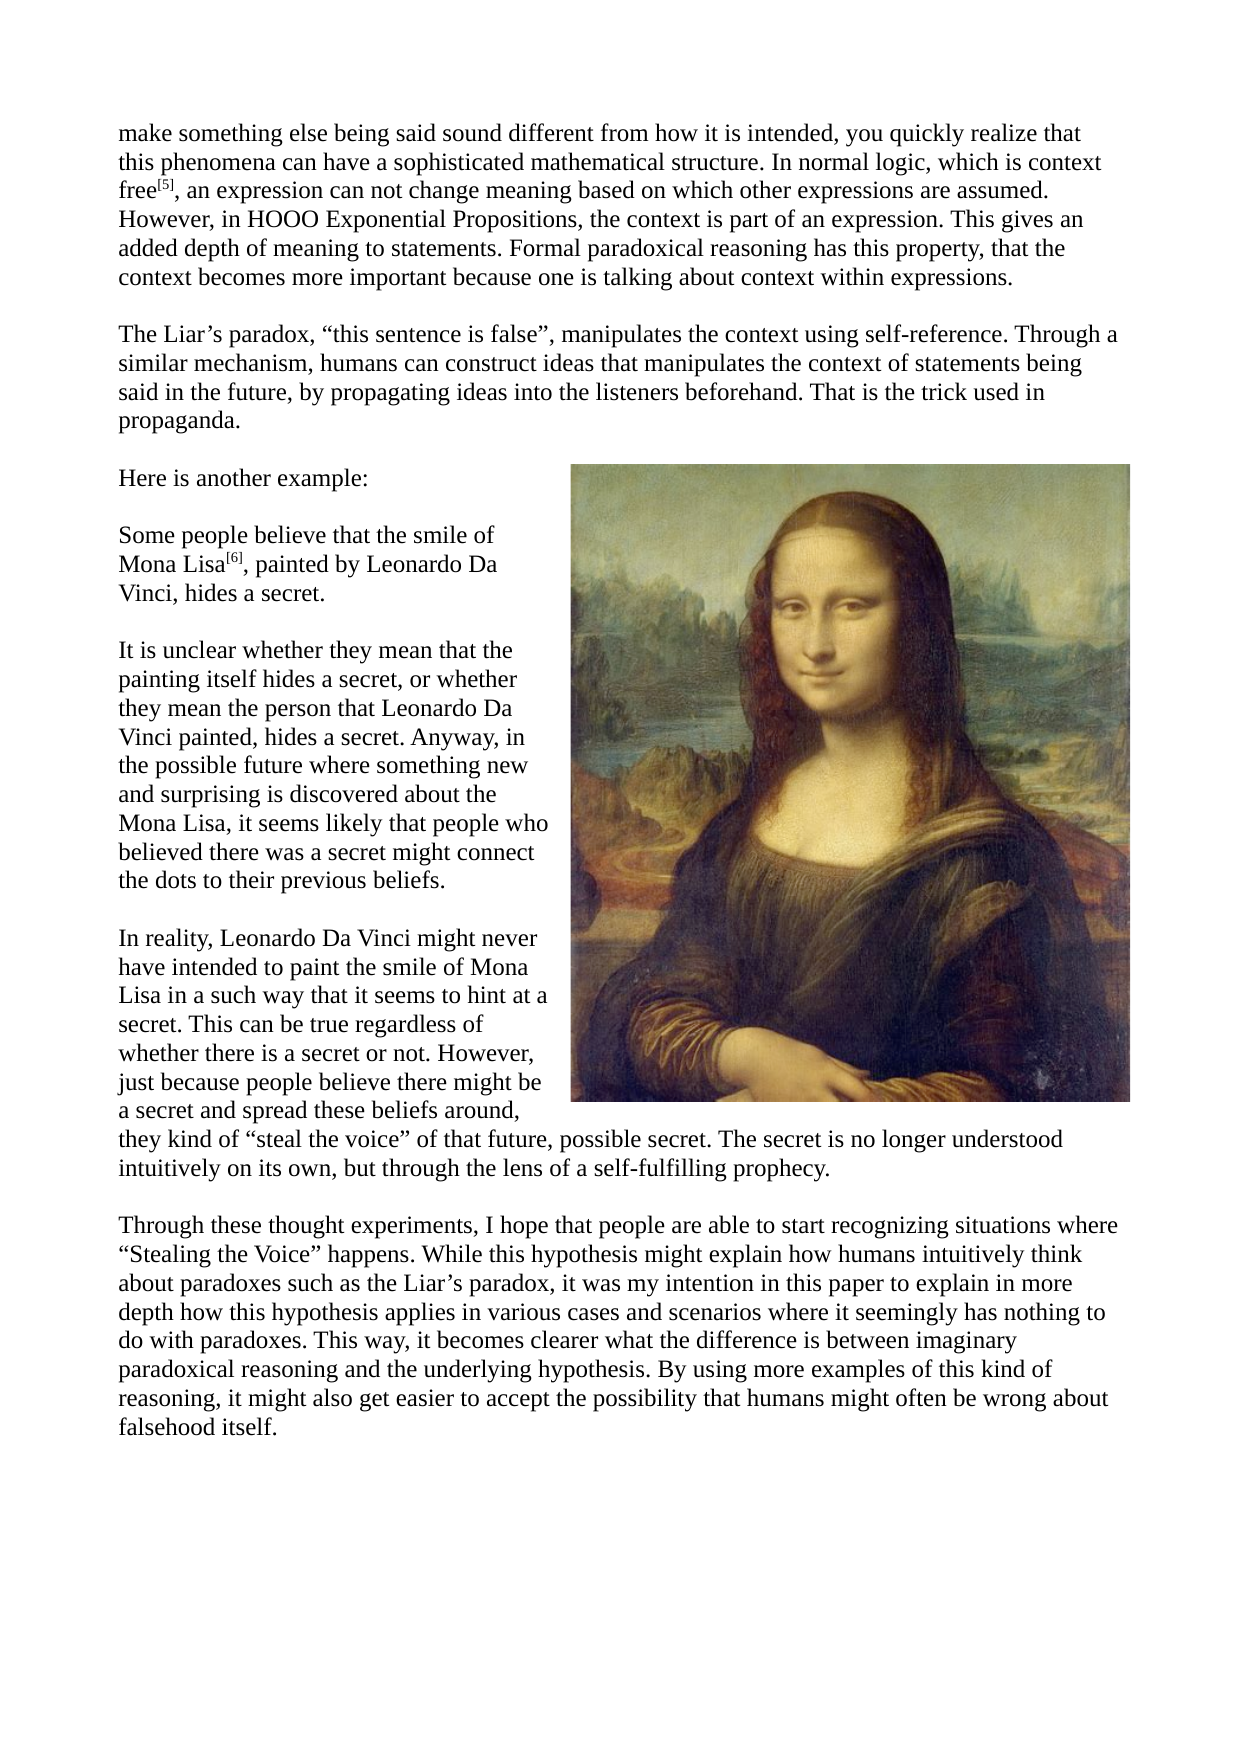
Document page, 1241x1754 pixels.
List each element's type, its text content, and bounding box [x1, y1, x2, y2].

text make something else being said sound different from how it is intended, you quickly realize that this phenomena can have a sophisticated mathematical structure. In normal logic, which is context free[5], an expression can not change meaning based on which other expressions are assumed. However, in HOOO Exponential Propositions, the context is part of an expression. This gives an added depth of meaning to statements. Formal paradoxical reasoning has this property, that the context becomes more important because one is talking about context within expressions. [118, 118, 1122, 291]
text Some people believe that the smile of Mona Lisa[6], painted by Leonardo Da Vinci, hides a secret. [118, 521, 570, 607]
text Through these thought experiments, I hope that people are able to start recognizing situations where “Stealing the Voice” happens. While this hypothesis might explain how humans intuitively think about paradoxes such as the Liar’s paradox, it was my intention in this paper to explain in more depth how this hypothesis applies in various cases and scenarios where it seemingly has nothing to do with paradoxes. This way, it becomes clearer what the difference is between imaginary paradoxical reasoning and the underlying hypothesis. By using more examples of this kind of reasoning, it might also get easier to accept the possibility that humans might often be wrong about falsehood itself. [118, 1211, 1122, 1441]
text The Liar’s paradox, “this sentence is false”, manipulates the context using self-reference. Through a similar mechanism, humans can construct ideas that manipulates the context of statements being said in the future, by propagating ideas into the listeners beforehand. That is the trick used in propaganda. [118, 319, 1122, 434]
text In reality, Leonardo Da Vinci might never have intended to paint the smile of Mona Lisa in a such way that it seems to hint at a secret. This can be true regardless of whether there is a secret or not. However, just because people believe there might be a secret and spread these beliefs around, they kind of “steal the voice” of that future, possible secret. The secret is no longer understood intuitively on its own, but through the lens of a self-fulfilling prophecy. [118, 923, 1122, 1182]
text It is unclear whether they mean that the painting itself hides a secret, or whether they mean the person that Leonardo Da Vinci painted, hides a secret. Anyway, in the possible future where something new and surprising is discovered about the Mona Lisa, it seems likely that people who believed there was a secret might connect the dots to their previous beliefs. [118, 636, 570, 894]
text Here is another example: [118, 463, 1122, 492]
picture [570, 464, 1131, 1102]
